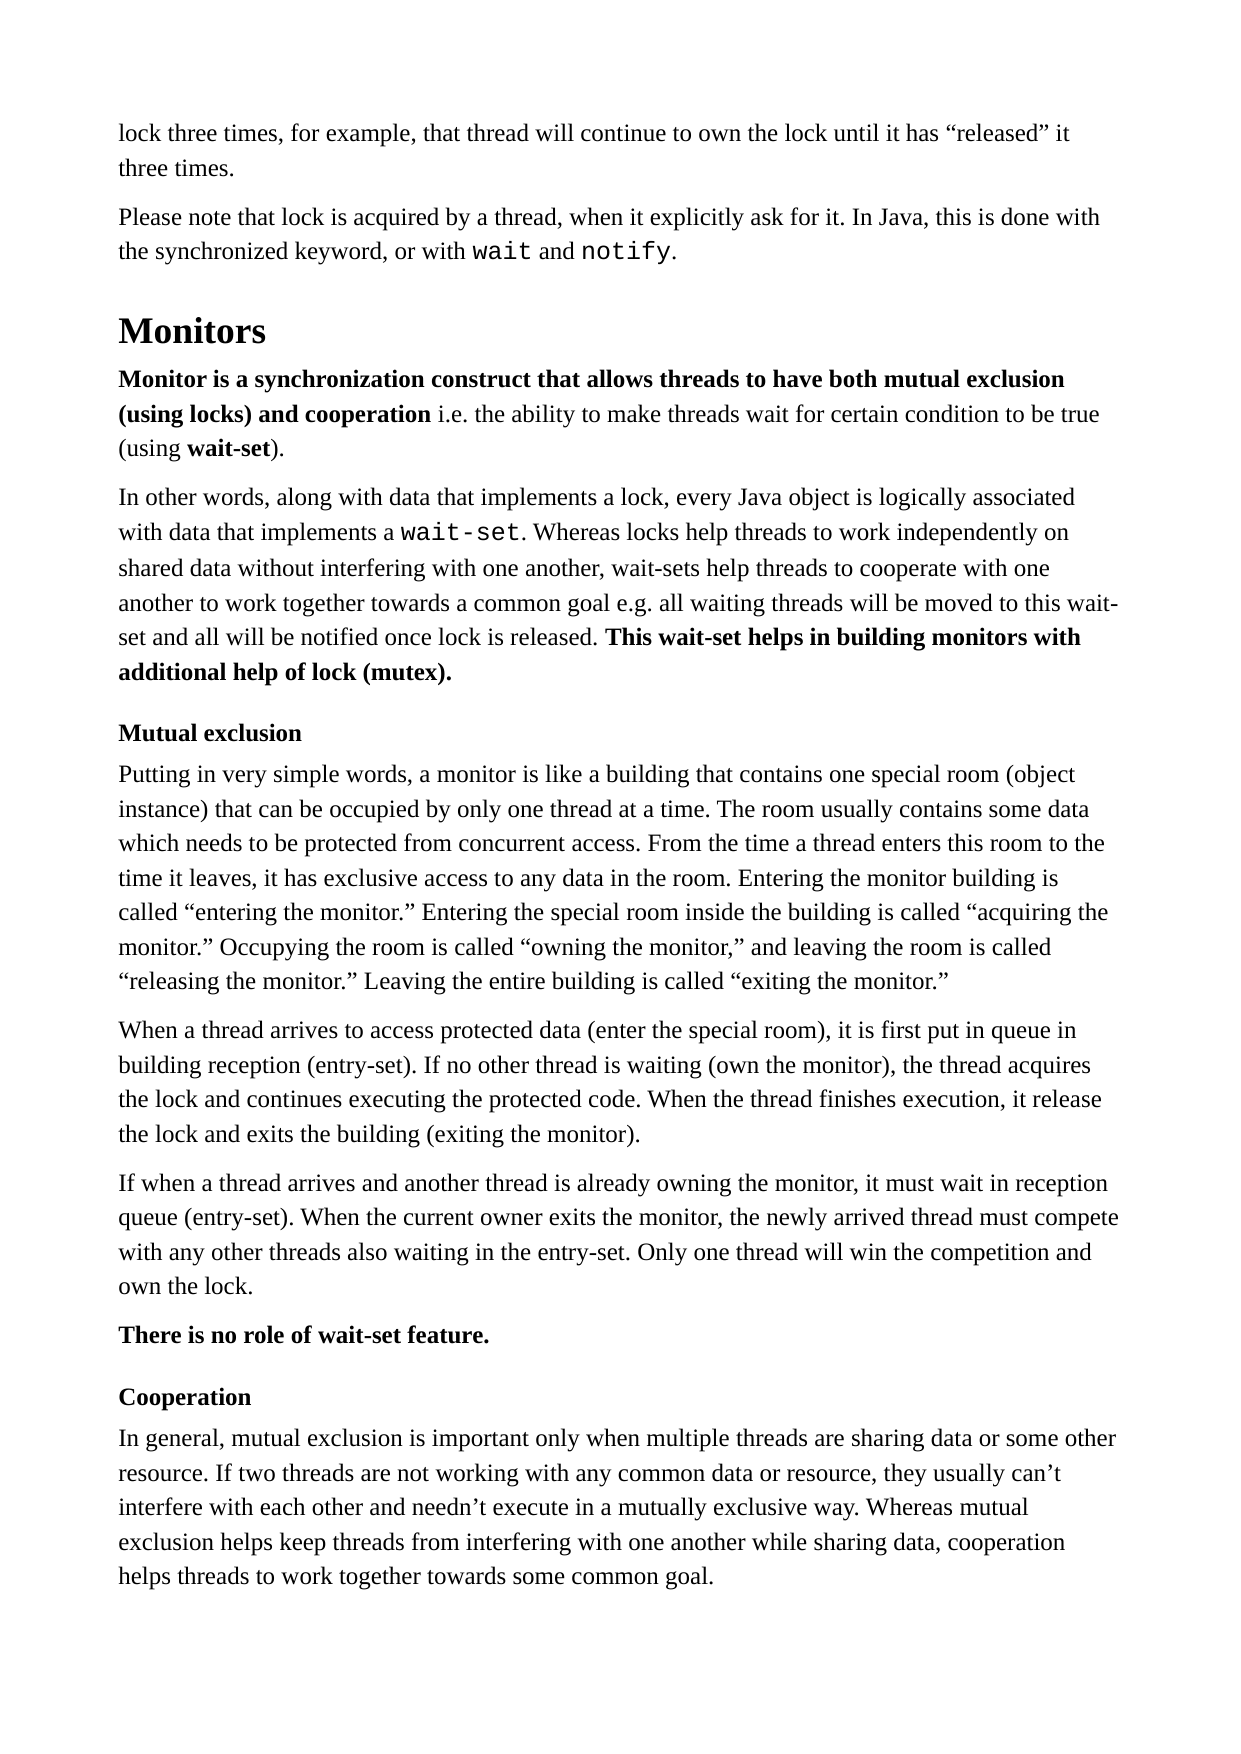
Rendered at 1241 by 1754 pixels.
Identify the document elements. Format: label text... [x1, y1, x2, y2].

subtitle Monitors [118, 308, 1122, 352]
subtitle Mutual exclusion [118, 718, 1122, 747]
subtitle Cooperation [118, 1382, 1122, 1411]
text When a thread arrives to access protected data (enter the special room), it is first put in queue in building reception (entry-set). If no other thread is waiting (own the monitor), the thread acquires the lock and continues executing the protected code. When the thread finishes execution, it release the lock and exits the building (exiting the monitor). [118, 1015, 1122, 1148]
text There is no role of wait-set feature. [118, 1320, 1122, 1349]
text Putting in very simple words, a monitor is like a building that contains one special room (object instance) that can be occupied by only one thread at a time. The room usually contains some data which needs to be protected from concurrent access. From the time a thread enters this room to the time it leaves, it has exclusive access to any data in the room. Entering the monitor building is called “entering the monitor.” Entering the special room inside the building is called “acquiring the monitor.” Occupying the room is called “owning the monitor,” and leaving the room is called “releasing the monitor.” Leaving the entire building is called “exiting the monitor.” [118, 759, 1122, 995]
text Monitor is a synchronization construct that allows threads to have both mutual exclusion (using locks) and cooperation i.e. the ability to make threads wait for certain condition to be true (using wait-set). [118, 364, 1122, 462]
text In other words, along with data that implements a lock, every Java object is logically associated with data that implements a wait-set. Whereas locks help threads to work independently on shared data without interfering with one another, wait-sets help threads to cooperate with one another to work together towards a common goal e.g. all waiting threads will be moved to this wait-set and all will be notified once lock is released. This wait-set helps in building monitors with additional help of lock (mutex). [118, 482, 1122, 685]
text lock three times, for example, that thread will continue to own the lock until it has “released” it three times. [118, 118, 1122, 181]
text In general, mutual exclusion is important only when multiple threads are sharing data or some other resource. If two threads are not working with any common data or resource, they usually can’t interfere with each other and needn’t execute in a mutually exclusive way. Whereas mutual exclusion helps keep threads from interfering with one another while sharing data, cooperation helps threads to work together towards some common goal. [118, 1423, 1122, 1590]
text If when a thread arrives and another thread is already owning the monitor, it must wait in reception queue (entry-set). When the current owner exits the monitor, the newly arrived thread must compete with any other threads also waiting in the entry-set. Only one thread will win the competition and own the lock. [118, 1168, 1122, 1300]
text Please note that lock is acquired by a thread, when it explicitly ask for it. In Java, this is done with the synchronized keyword, or with wait and notify. [118, 202, 1122, 267]
